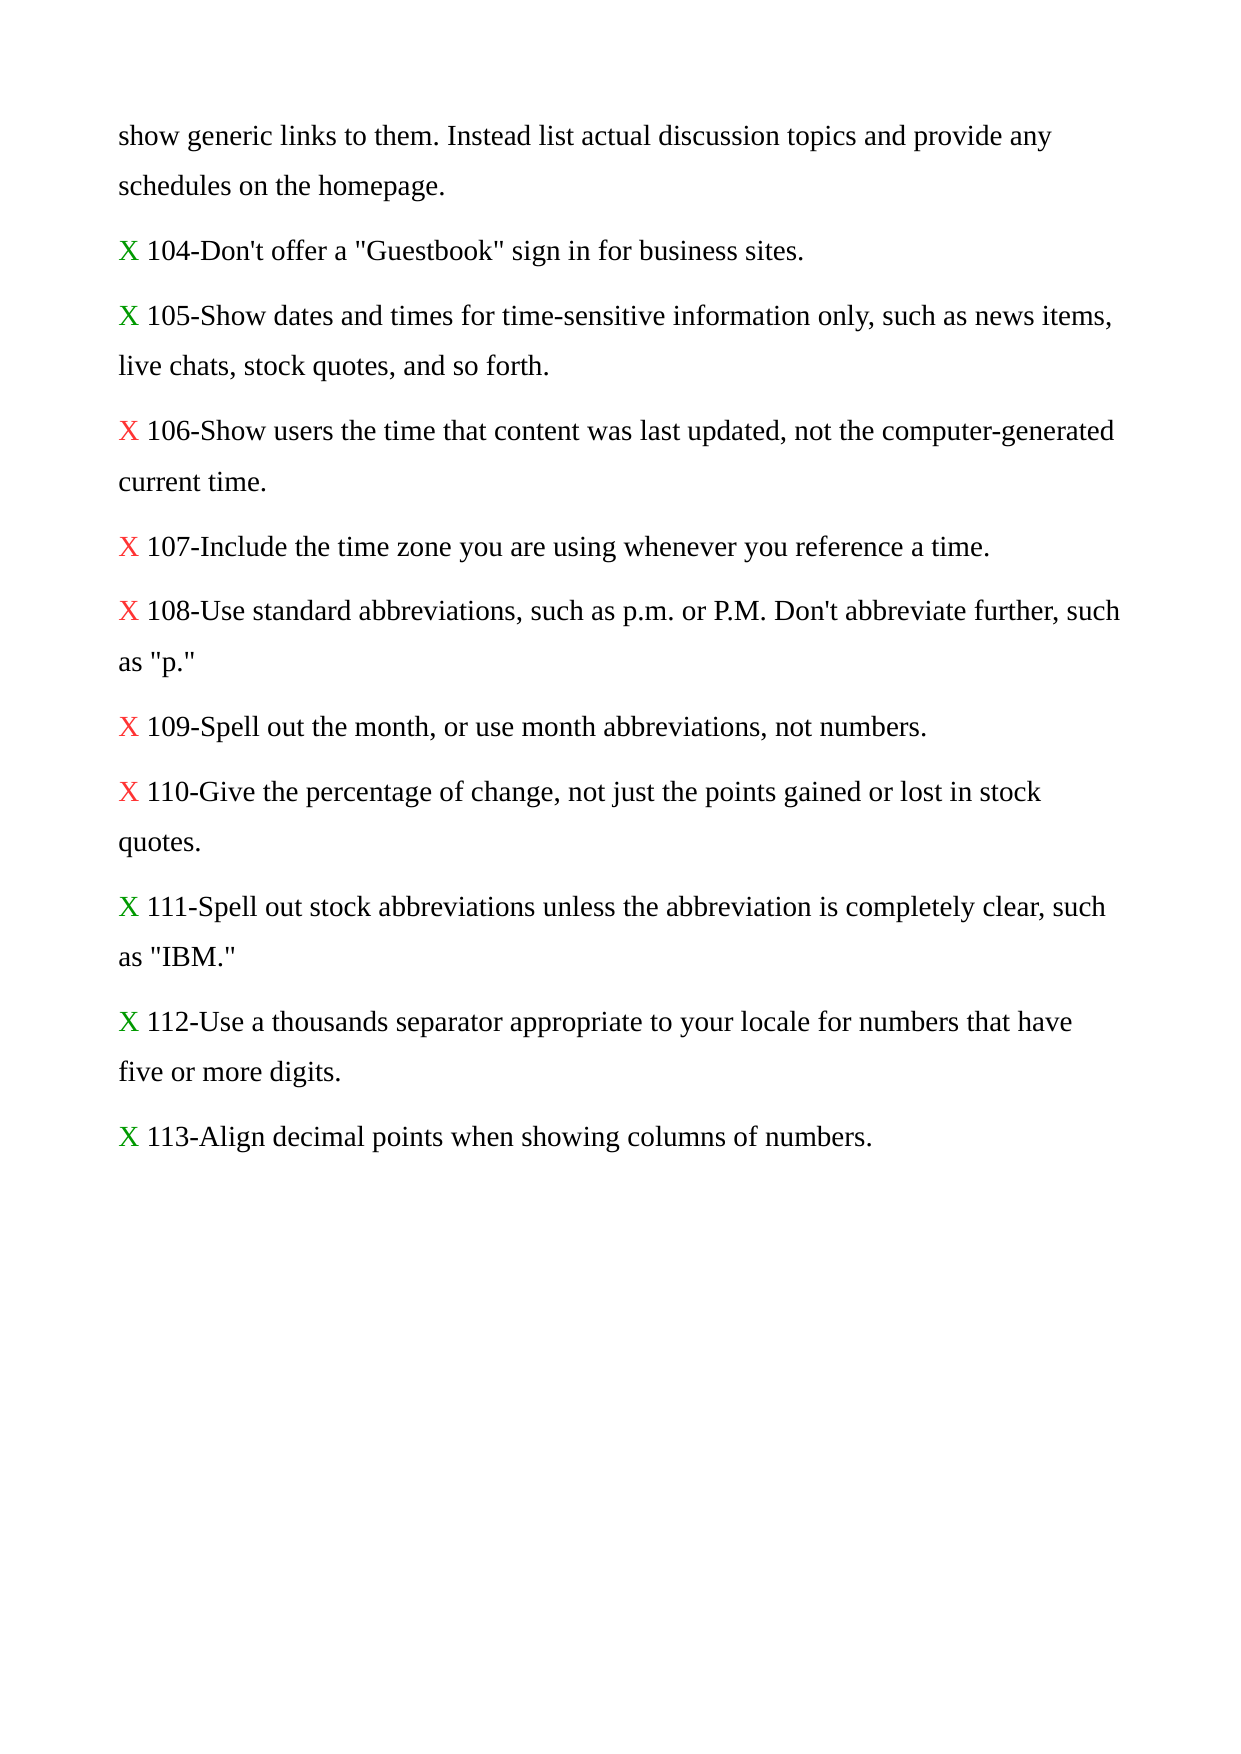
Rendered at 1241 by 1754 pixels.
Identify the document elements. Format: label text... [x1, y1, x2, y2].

text X 106-Show users the time that content was last updated, not the computer-generated current time. [118, 413, 1122, 497]
text X 110-Give the percentage of change, not just the points gained or lost in stock quotes. [118, 774, 1122, 857]
text X 105-Show dates and times for time-sensitive information only, such as news items, live chats, stock quotes, and so forth. [118, 298, 1122, 382]
text X 107-Include the time zone you are using whenever you reference a time. [118, 529, 1122, 562]
text show generic links to them. Instead list actual discussion topics and provide any schedules on the homepage. [118, 118, 1122, 202]
text X 108-Use standard abbreviations, such as p.m. or P.M. Don't abbreviate further, such as "p." [118, 593, 1122, 677]
text X 112-Use a thousands separator appropriate to your locale for numbers that have five or more digits. [118, 1004, 1122, 1088]
text X 111-Spell out stock abbreviations unless the abbreviation is completely clear, such as "IBM." [118, 889, 1122, 973]
text X 104-Don't offer a "Guestbook" sign in for business sites. [118, 233, 1122, 267]
text X 109-Spell out the month, or use month abbreviations, not numbers. [118, 709, 1122, 742]
text X 113-Align decimal points when showing columns of numbers. [118, 1119, 1122, 1153]
